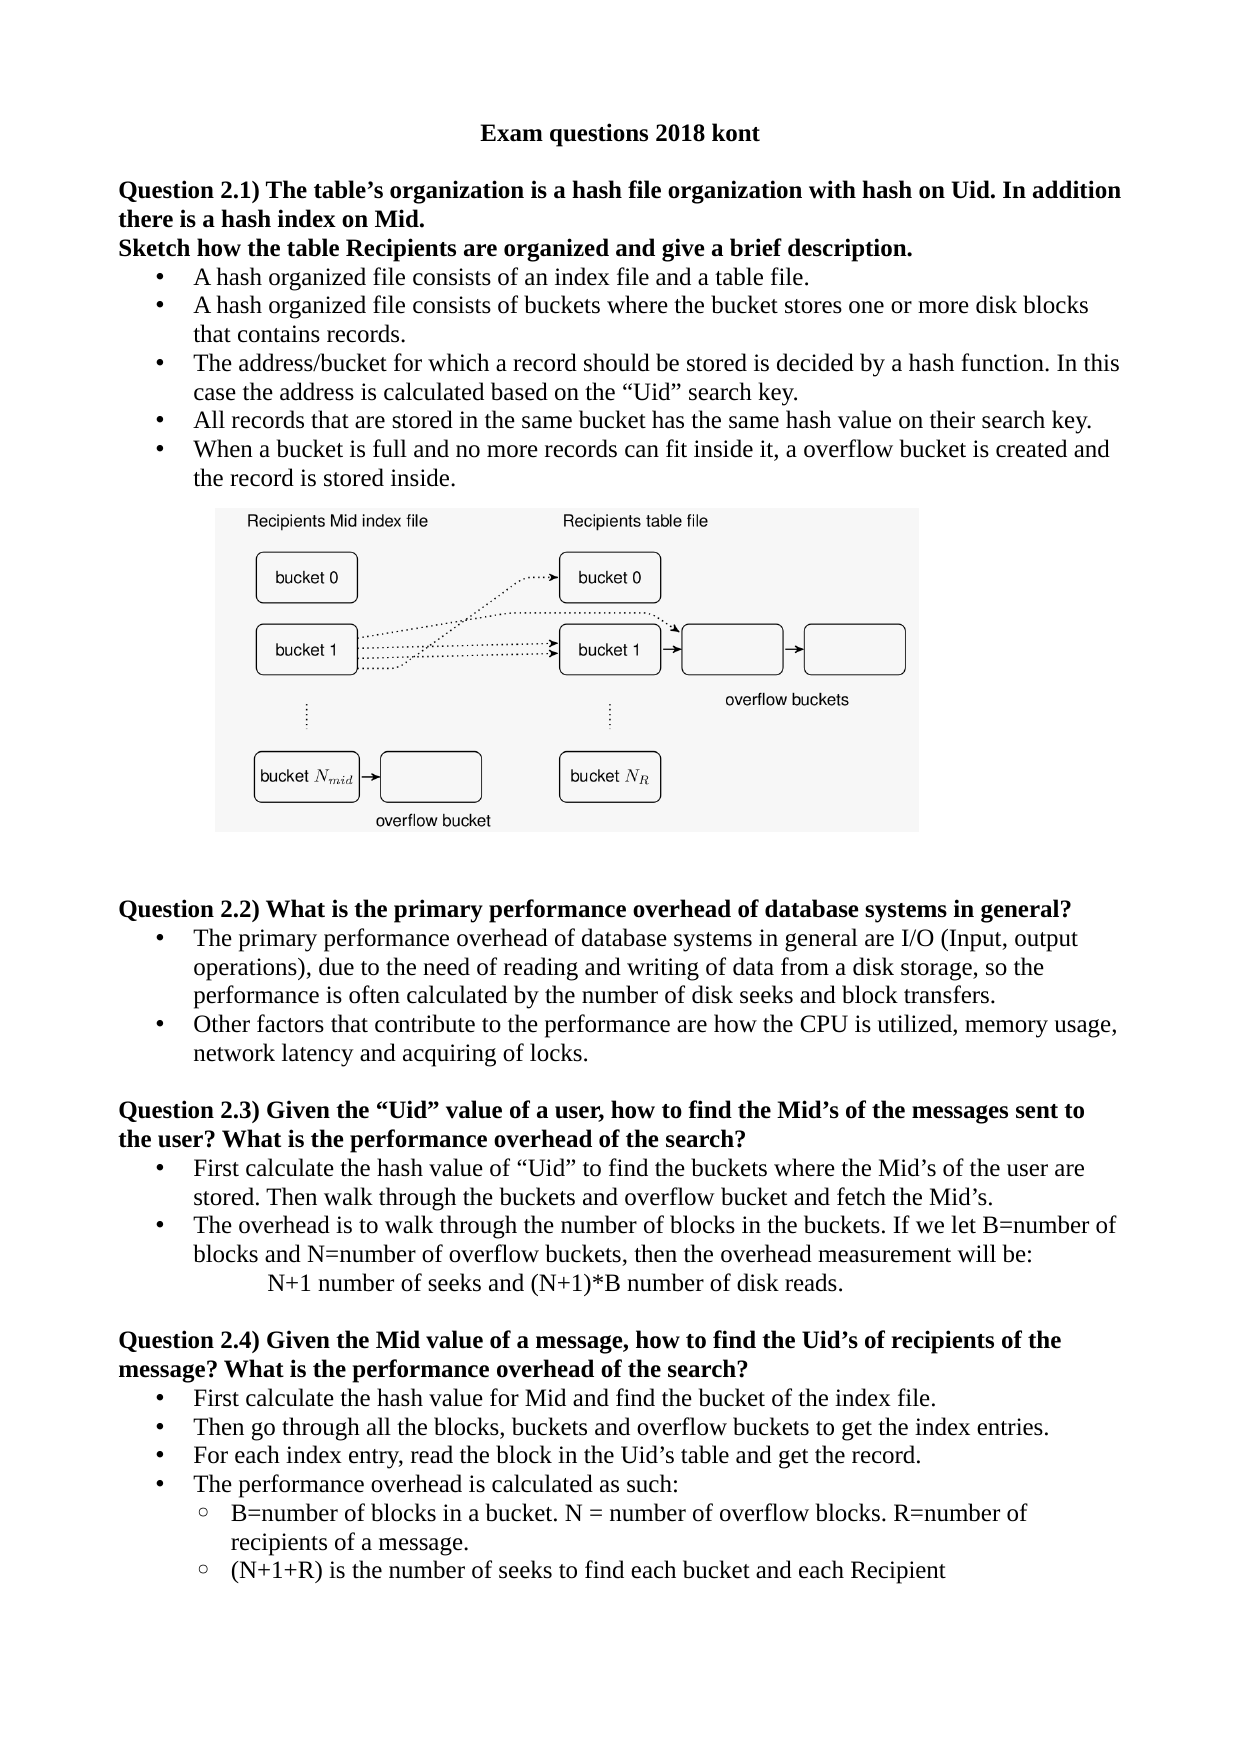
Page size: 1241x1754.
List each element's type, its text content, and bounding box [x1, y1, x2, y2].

picture [215, 508, 919, 832]
list B=number of blocks in a bucket. N = number of overflow blocks. R=number of recipients of a message. [193, 1498, 1122, 1556]
list (N+1+R) is the number of seeks to find each bucket and each Recipient [193, 1556, 1122, 1584]
list For each index entry, read the block in the Uid’s table and get the record. [156, 1441, 1122, 1469]
text Exam questions 2018 kont [118, 118, 1122, 147]
list When a bucket is full and no more records can fit inside it, a overflow bucket is created and the record is stored inside. [156, 434, 1122, 492]
list A hash organized file consists of an index file and a table file. [156, 262, 1122, 291]
text Sketch how the table Recipients are organized and give a brief description. [118, 233, 1122, 262]
list Then go through all the blocks, buckets and overflow buckets to get the index entries. [156, 1412, 1122, 1441]
list The overhead is to walk through the number of blocks in the buckets. If we let B=number of blocks and N=number of overflow buckets, then the overhead measurement will be: N+1 number of seeks and (N+1)*B number of disk reads. [156, 1211, 1122, 1297]
text Question 2.3) Given the “Uid” value of a user, how to find the Mid’s of the messages sent to the user? What is the performance overhead of the search? [118, 1096, 1122, 1153]
list All records that are stored in the same bucket has the same hash value on their search key. [156, 406, 1122, 434]
text Question 2.2) What is the primary performance overhead of database systems in general? [118, 894, 1122, 923]
list First calculate the hash value of “Uid” to find the buckets where the Mid’s of the user are stored. Then walk through the buckets and overflow bucket and fetch the Mid’s. [156, 1153, 1122, 1211]
list A hash organized file consists of buckets where the bucket stores one or more disk blocks that contains records. [156, 291, 1122, 348]
list The address/bucket for which a record should be stored is decided by a hash function. In this case the address is calculated based on the “Uid” search key. [156, 348, 1122, 406]
list The performance overhead is calculated as such: [156, 1469, 1122, 1498]
text Question 2.4) Given the Mid value of a message, how to find the Uid’s of recipients of the message? What is the performance overhead of the search? [118, 1326, 1122, 1383]
text Question 2.1) The table’s organization is a hash file organization with hash on Uid. In addition there is a hash index on Mid. [118, 176, 1122, 233]
list First calculate the hash value for Mid and find the bucket of the index file. [156, 1383, 1122, 1412]
list The primary performance overhead of database systems in general are I/O (Input, output operations), due to the need of reading and writing of data from a disk storage, so the performance is often calculated by the number of disk seeks and block transfers. [156, 923, 1122, 1009]
list Other factors that contribute to the performance are how the CPU is utilized, memory usage, network latency and acquiring of locks. [156, 1009, 1122, 1067]
